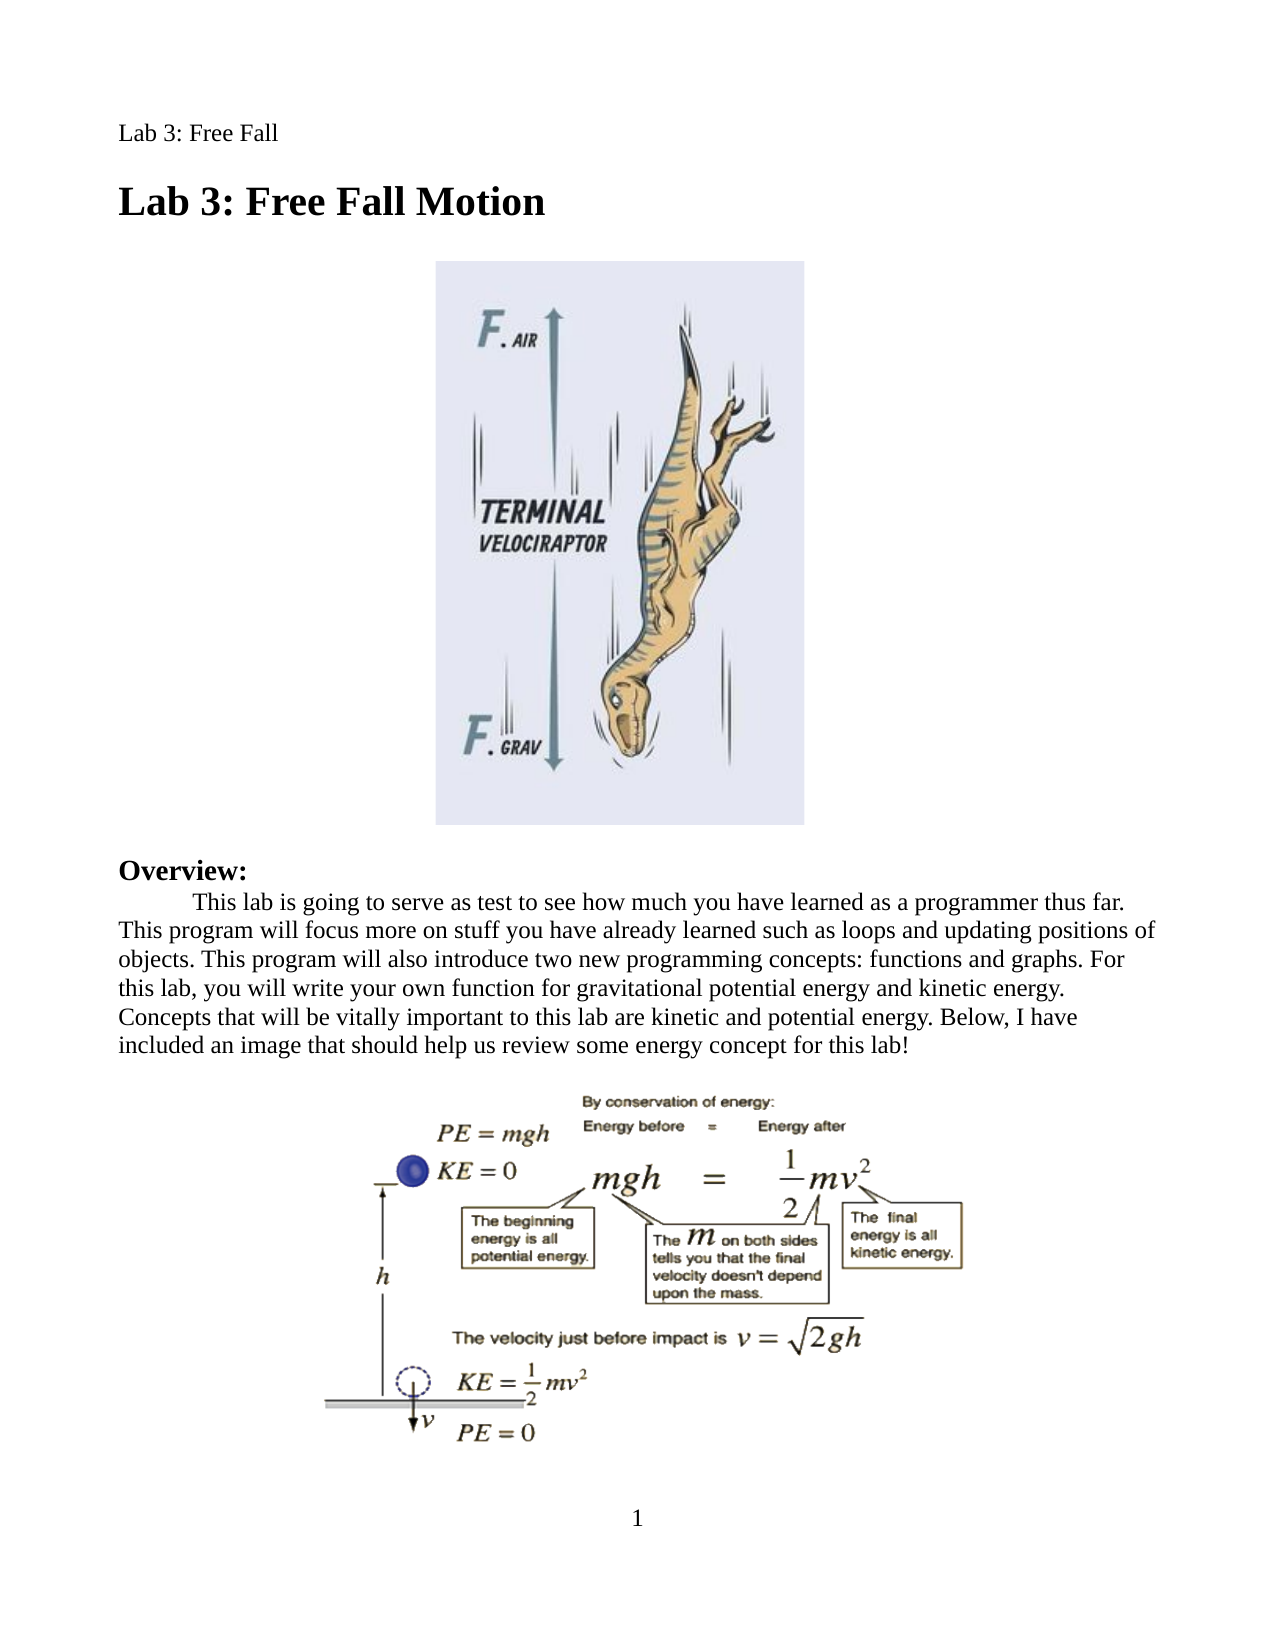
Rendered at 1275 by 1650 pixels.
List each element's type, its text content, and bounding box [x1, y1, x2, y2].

picture [435, 261, 805, 825]
picture [293, 1076, 983, 1455]
text This lab is going to serve as test to see how much you have learned as a programmer thus far. This program will focus more on stuff you have already learned such as loops and updating positions of objects. This program will also introduce two new programming concepts: functions and graphs. For this lab, you will write your own function for gravitational potential energy and kinetic energy. Concepts that will be vitally important to this lab are kinetic and potential energy. Below, I have included an image that should help us review some energy concept for this lab! [118, 887, 1157, 1059]
text Overview: [118, 853, 1157, 887]
text Lab 3: Free Fall Motion [118, 176, 1157, 224]
